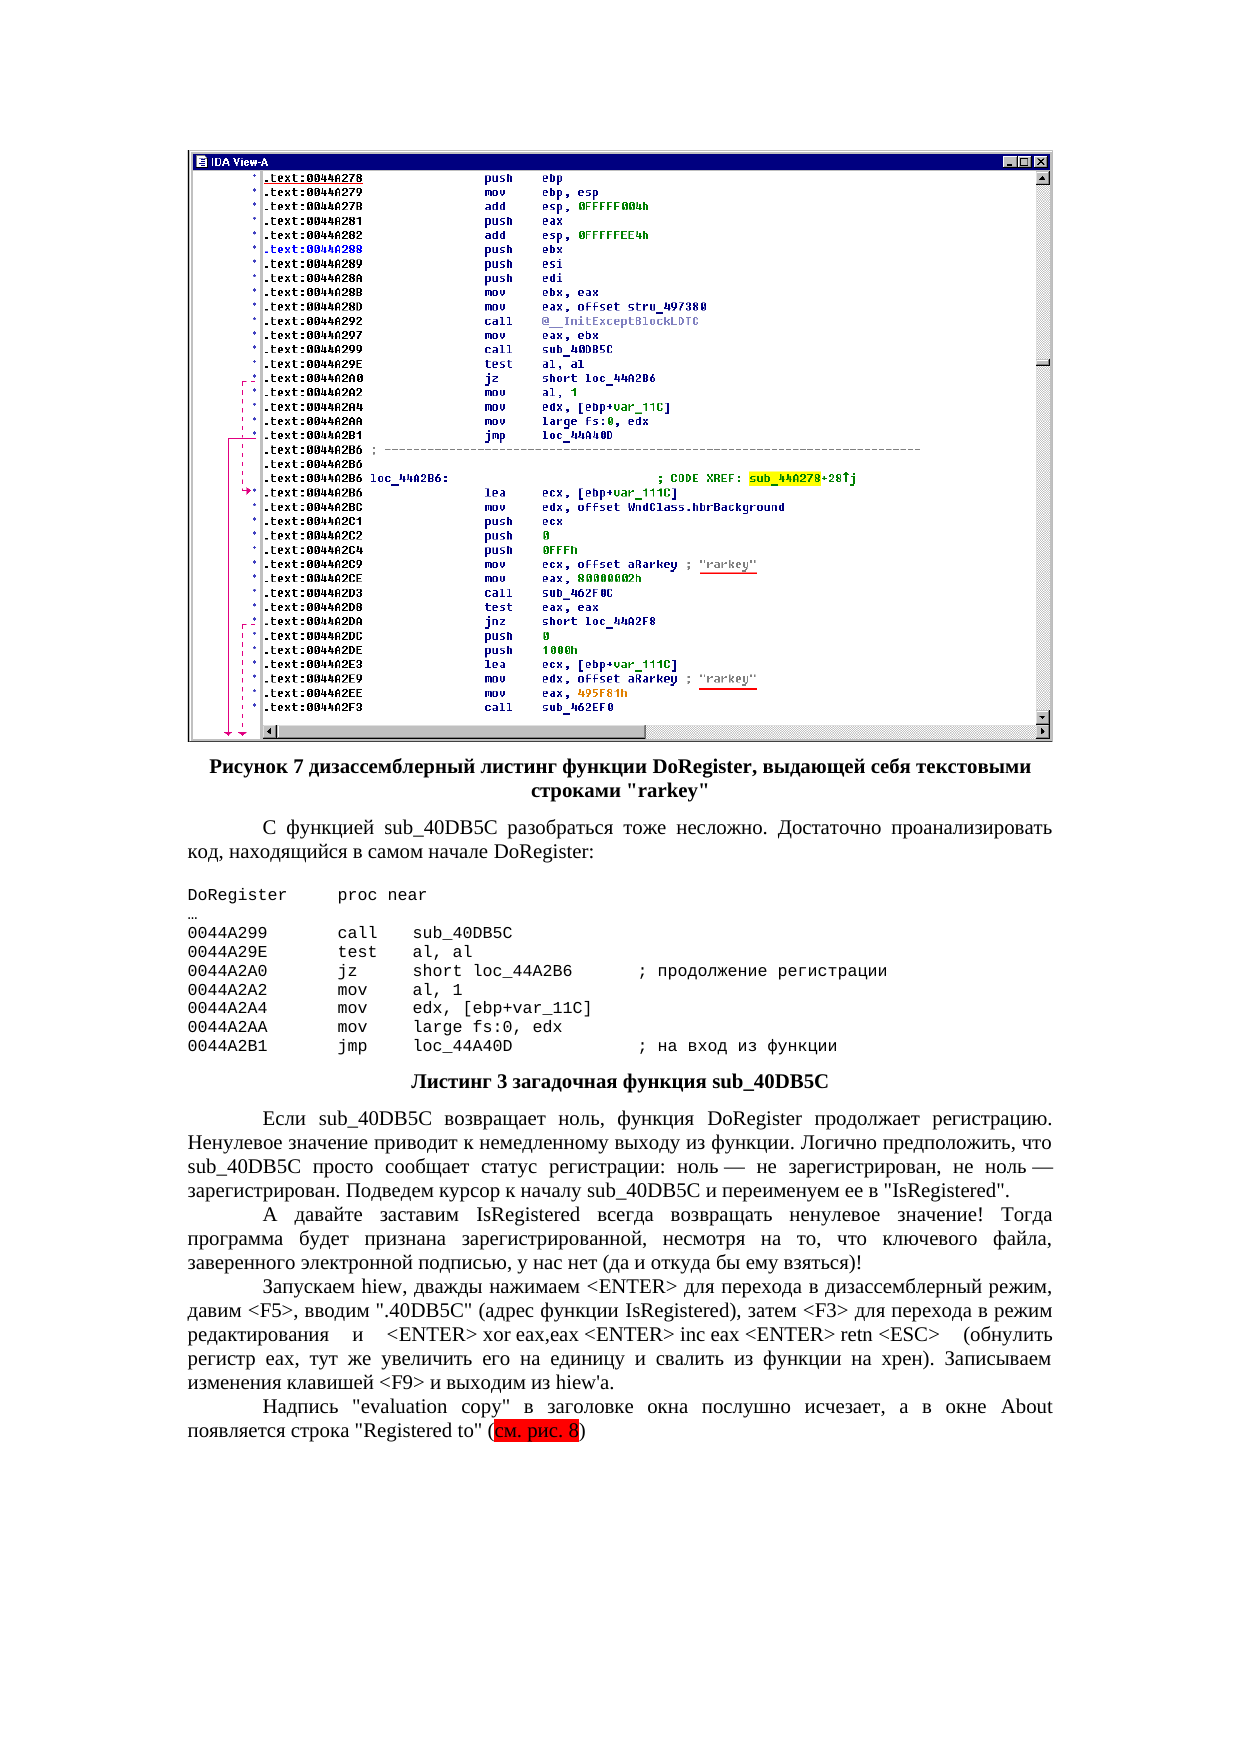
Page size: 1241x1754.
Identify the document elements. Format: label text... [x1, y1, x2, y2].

text Листинг 3 загадочная функция sub_40DB5C [187, 1069, 1053, 1093]
text Надпись "evaluation copy" в заголовке окна послушно исчезает, а в окне About появляется строка "Registered to" (см. рис. 8) [187, 1394, 1053, 1442]
text Если sub_40DB5C возвращает ноль, функция DoRegister продолжает регистрацию. Ненулевое значение приводит к немедленному выходу из функции. Логично предположить, что sub_40DB5C просто сообщает статус регистрации: ноль — не зарегистрирован, не ноль — зарегистрирован. Подведем курсор к началу sub_40DB5C и переименуем ее в "IsRegistered". [187, 1106, 1053, 1202]
text 0044A2B1 jmp loc_44A40D ; на вход из функции [187, 1038, 1053, 1057]
text 0044A2AA mov large fs:0, edx [187, 1019, 1053, 1038]
text 0044A299 call sub_40DB5C [187, 924, 1053, 943]
text С функцией sub_40DB5C разобраться тоже несложно. Достаточно проанализировать код, находящийся в самом начале DoRegister: [187, 815, 1053, 863]
text DoRegister proc near [187, 887, 1053, 906]
picture [187, 150, 1053, 742]
text 0044A29E test al, al [187, 943, 1053, 962]
text 0044A2A2 mov al, 1 [187, 981, 1053, 1000]
text Запускаем hiew, дважды нажимаем <ENTER> для перехода в дизассемблерный режим, давим <F5>, вводим ".40DB5C" (адрес функции IsRegistered), затем <F3> для перехода в режим редактирования и <ENTER> xor eax,eax <ENTER> inc eax <ENTER> retn <ESC> (обнулить регистр eax, тут же увеличить его на единицу и свалить из функции на хрен). Записываем изменения клавишей <F9> и выходим из hiew'а. [187, 1274, 1053, 1394]
text 0044A2A0 jz short loc_44A2B6 ; продолжение регистрации [187, 962, 1053, 981]
text … [187, 906, 1053, 924]
text А давайте заставим IsRegistered всегда возвращать ненулевое значение! Тогда программа будет признана зарегистрированной, несмотря на то, что ключевого файла, заверенного электронной подписью, у нас нет (да и откуда бы ему взяться)! [187, 1202, 1053, 1274]
text Рисунок 7 дизассемблерный листинг функции DoRegister, выдающей себя текстовыми строками "rarkey" [187, 754, 1053, 802]
text 0044A2A4 mov edx, [ebp+var_11C] [187, 1000, 1053, 1019]
